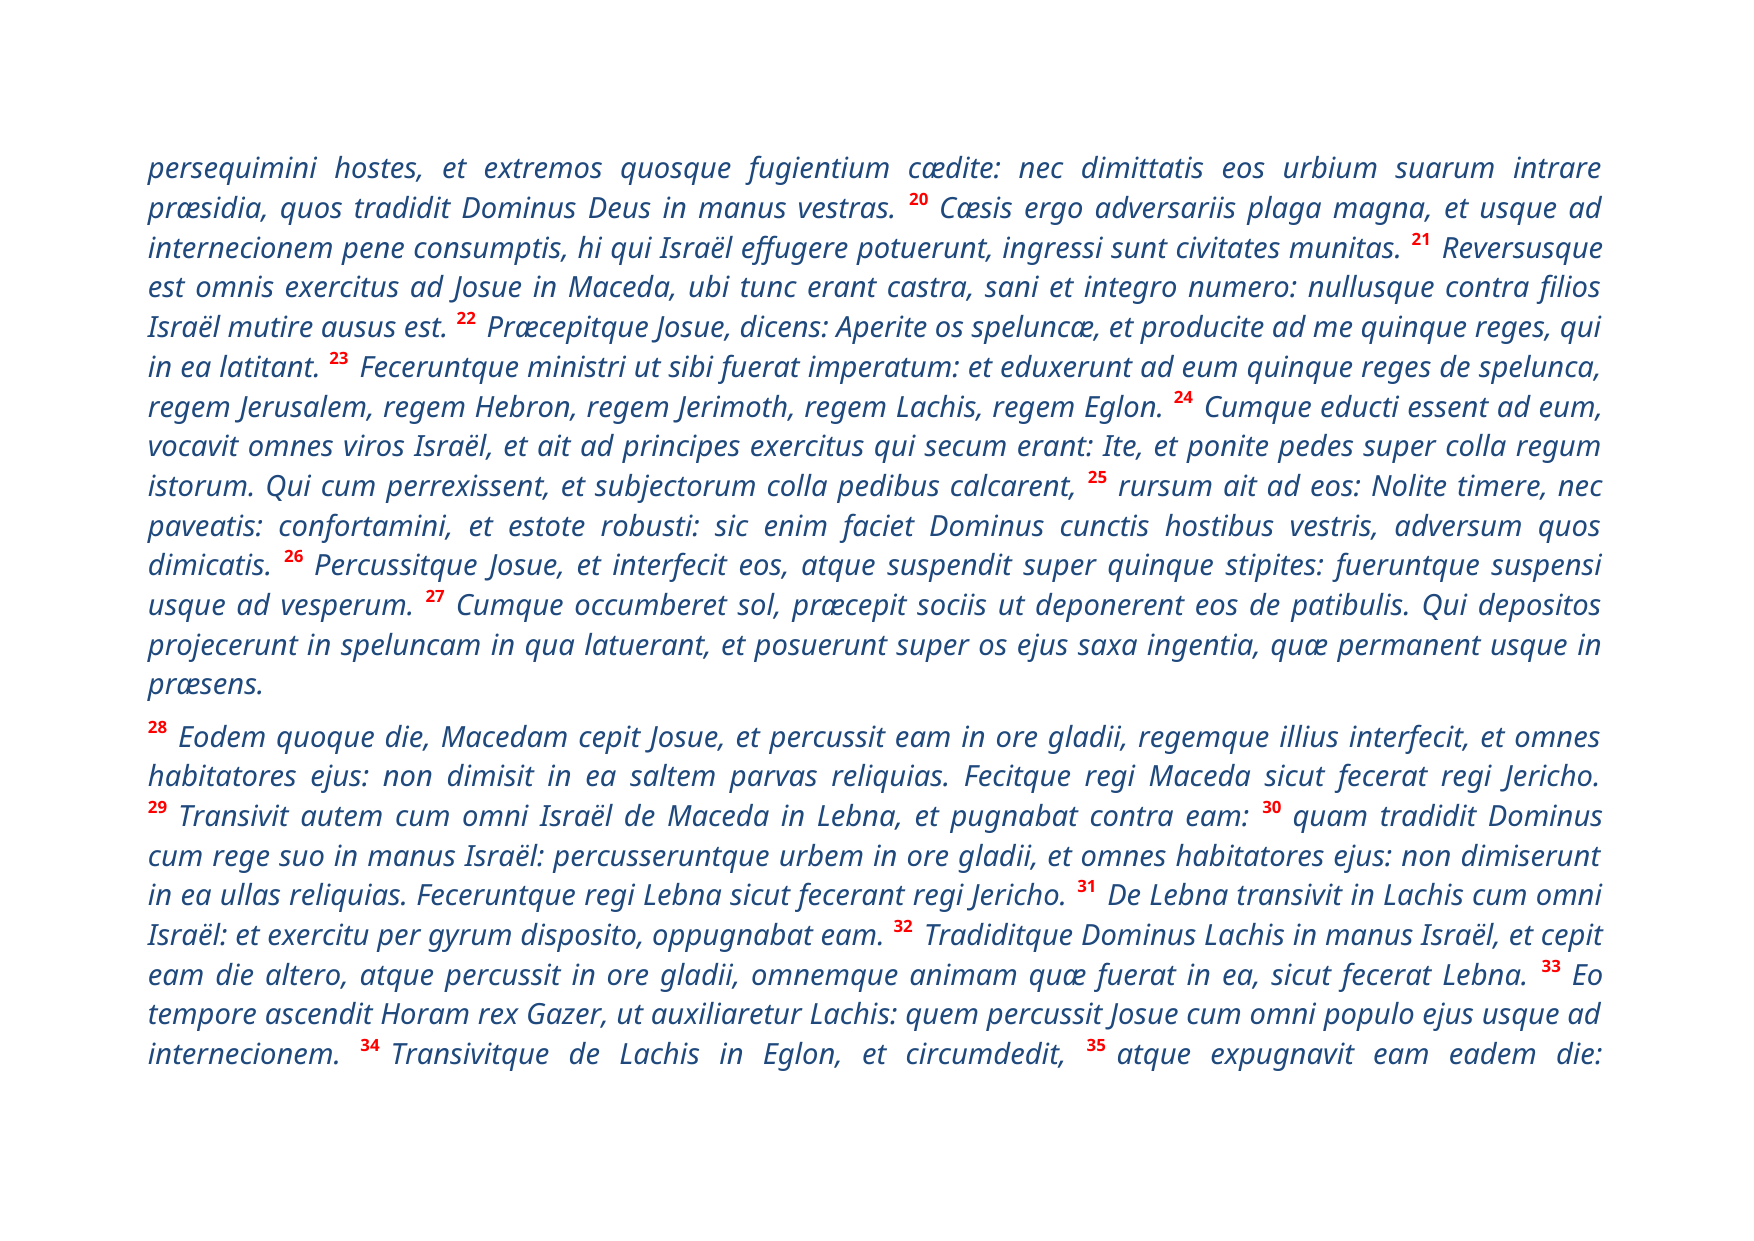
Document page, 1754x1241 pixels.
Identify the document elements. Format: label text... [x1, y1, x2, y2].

text persequimini hostes, et extremos quosque fugientium cædite: nec dimittatis eos urbium suarum intrare præsidia, quos tradidit Dominus Deus in manus vestras. 20 Cæsis ergo adversariis plaga magna, et usque ad internecionem pene consumptis, hi qui Israël effugere potuerunt, ingressi sunt civitates munitas. 21 Reversusque est omnis exercitus ad Josue in Maceda, ubi tunc erant castra, sani et integro numero: nullusque contra filios Israël mutire ausus est. 22 Præcepitque Josue, dicens: Aperite os speluncæ, et producite ad me quinque reges, qui in ea latitant. 23 Feceruntque ministri ut sibi fuerat imperatum: et eduxerunt ad eum quinque reges de spelunca, regem Jerusalem, regem Hebron, regem Jerimoth, regem Lachis, regem Eglon. 24 Cumque educti essent ad eum, vocavit omnes viros Israël, et ait ad principes exercitus qui secum erant: Ite, et ponite pedes super colla regum istorum. Qui cum perrexissent, et subjectorum colla pedibus calcarent, 25 rursum ait ad eos: Nolite timere, nec paveatis: confortamini, et estote robusti: sic enim faciet Dominus cunctis hostibus vestris, adversum quos dimicatis. 26 Percussitque Josue, et interfecit eos, atque suspendit super quinque stipites: fueruntque suspensi usque ad vesperum. 27 Cumque occumberet sol, præcepit sociis ut deponerent eos de patibulis. Qui depositos projecerunt in speluncam in qua latuerant, et posuerunt super os ejus saxa ingentia, quæ permanent usque in præsens. [148, 148, 1606, 703]
text 28 Eodem quoque die, Macedam cepit Josue, et percussit eam in ore gladii, regemque illius interfecit, et omnes habitatores ejus: non dimisit in ea saltem parvas reliquias. Fecitque regi Maceda sicut fecerat regi Jericho. 29 Transivit autem cum omni Israël de Maceda in Lebna, et pugnabat contra eam: 30 quam tradidit Dominus cum rege suo in manus Israël: percusseruntque urbem in ore gladii, et omnes habitatores ejus: non dimiserunt in ea ullas reliquias. Feceruntque regi Lebna sicut fecerant regi Jericho. 31 De Lebna transivit in Lachis cum omni Israël: et exercitu per gyrum disposito, oppugnabat eam. 32 Tradiditque Dominus Lachis in manus Israël, et cepit eam die altero, atque percussit in ore gladii, omnemque animam quæ fuerat in ea, sicut fecerat Lebna. 33 Eo tempore ascendit Horam rex Gazer, ut auxiliaretur Lachis: quem percussit Josue cum omni populo ejus usque ad internecionem. 34 Transivitque de Lachis in Eglon, et circumdedit, 35 atque expugnavit eam eadem die: [148, 716, 1606, 1073]
